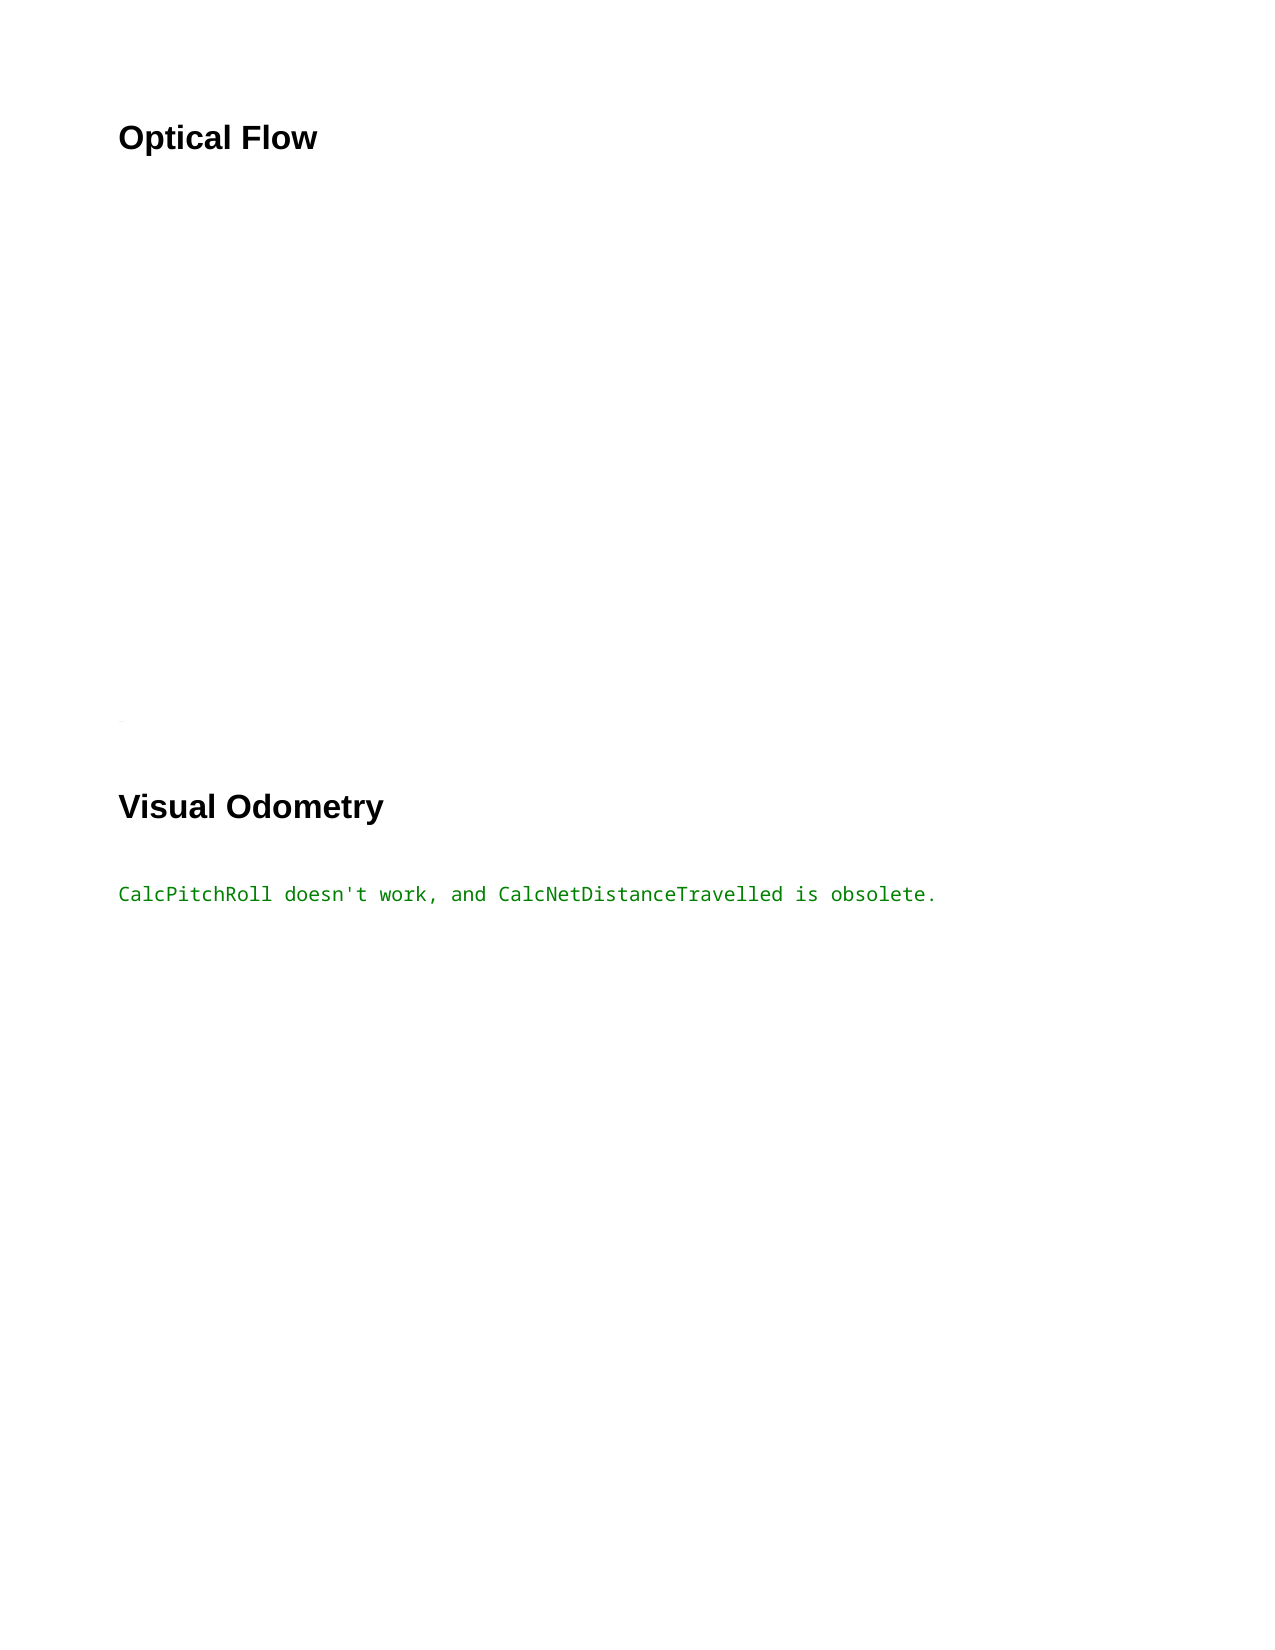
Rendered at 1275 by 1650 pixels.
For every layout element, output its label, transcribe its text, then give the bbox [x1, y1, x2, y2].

subtitle Optical Flow [118, 118, 1157, 157]
subtitle Visual Odometry [118, 787, 1157, 826]
text CalcPitchRoll doesn't work, and CalcNetDistanceTravelled is obsolete. [118, 880, 1157, 907]
